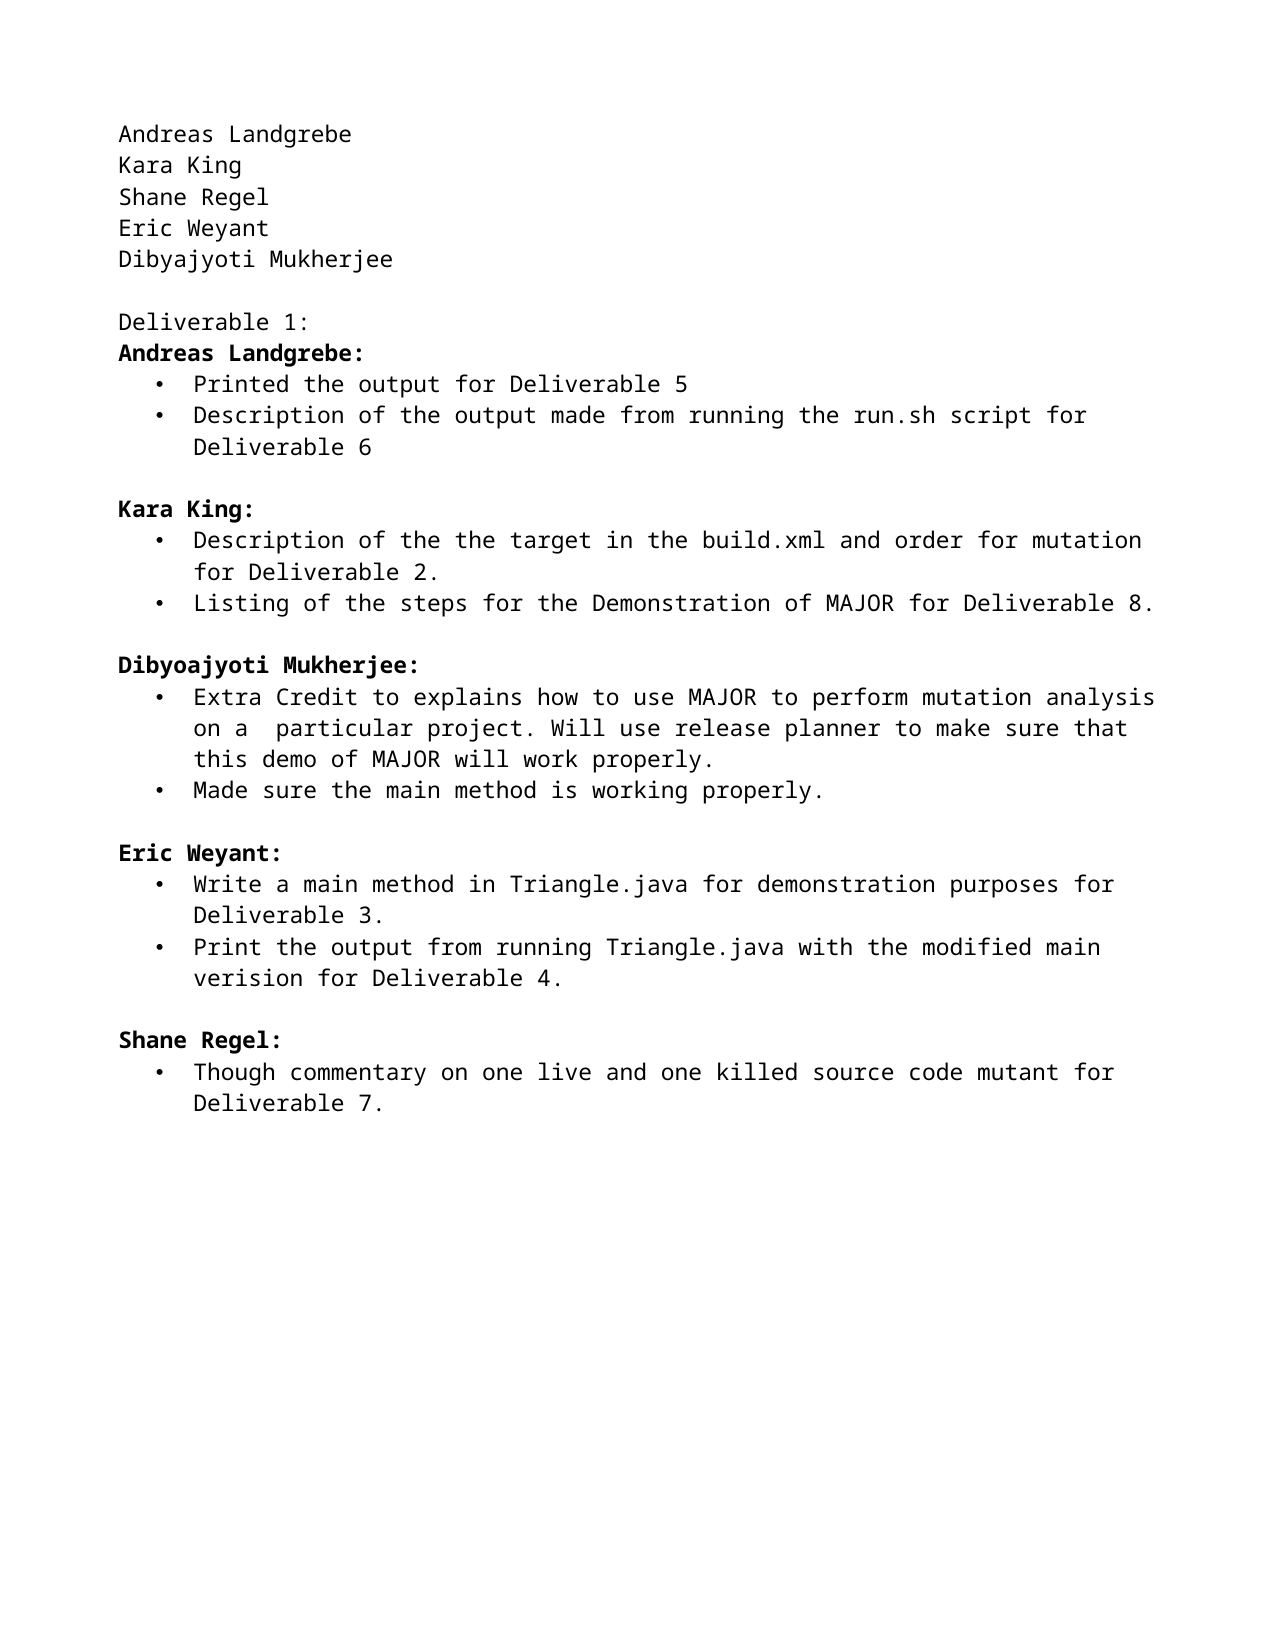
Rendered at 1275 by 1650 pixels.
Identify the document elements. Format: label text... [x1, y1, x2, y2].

list Made sure the main method is working properly. [156, 774, 1157, 806]
text Eric Weyant [118, 212, 1157, 243]
text Andreas Landgrebe [118, 118, 1157, 149]
text Eric Weyant: [118, 837, 1157, 868]
list Printed the output for Deliverable 5 [156, 368, 1157, 399]
text Kara King [118, 149, 1157, 181]
text Dibyoajyoti Mukherjee: [118, 649, 1157, 681]
list Extra Credit to explains how to use MAJOR to perform mutation analysis on a particular project. Will use release planner to make sure that this demo of MAJOR will work properly. [156, 681, 1157, 774]
list Listing of the steps for the Demonstration of MAJOR for Deliverable 8. [156, 587, 1157, 618]
list Print the output from running Triangle.java with the modified main verision for Deliverable 4. [156, 931, 1157, 993]
list Though commentary on one live and one killed source code mutant for Deliverable 7. [156, 1056, 1157, 1118]
text Shane Regel [118, 181, 1157, 212]
text Deliverable 1: [118, 306, 1157, 337]
list Description of the output made from running the run.sh script for Deliverable 6 [156, 399, 1157, 462]
text Andreas Landgrebe: [118, 337, 1157, 368]
text Dibyajyoti Mukherjee [118, 243, 1157, 274]
list Description of the the target in the build.xml and order for mutation for Deliverable 2. [156, 524, 1157, 587]
text Kara King: [118, 493, 1157, 524]
list Write a main method in Triangle.java for demonstration purposes for Deliverable 3. [156, 868, 1157, 931]
text Shane Regel: [118, 1024, 1157, 1056]
